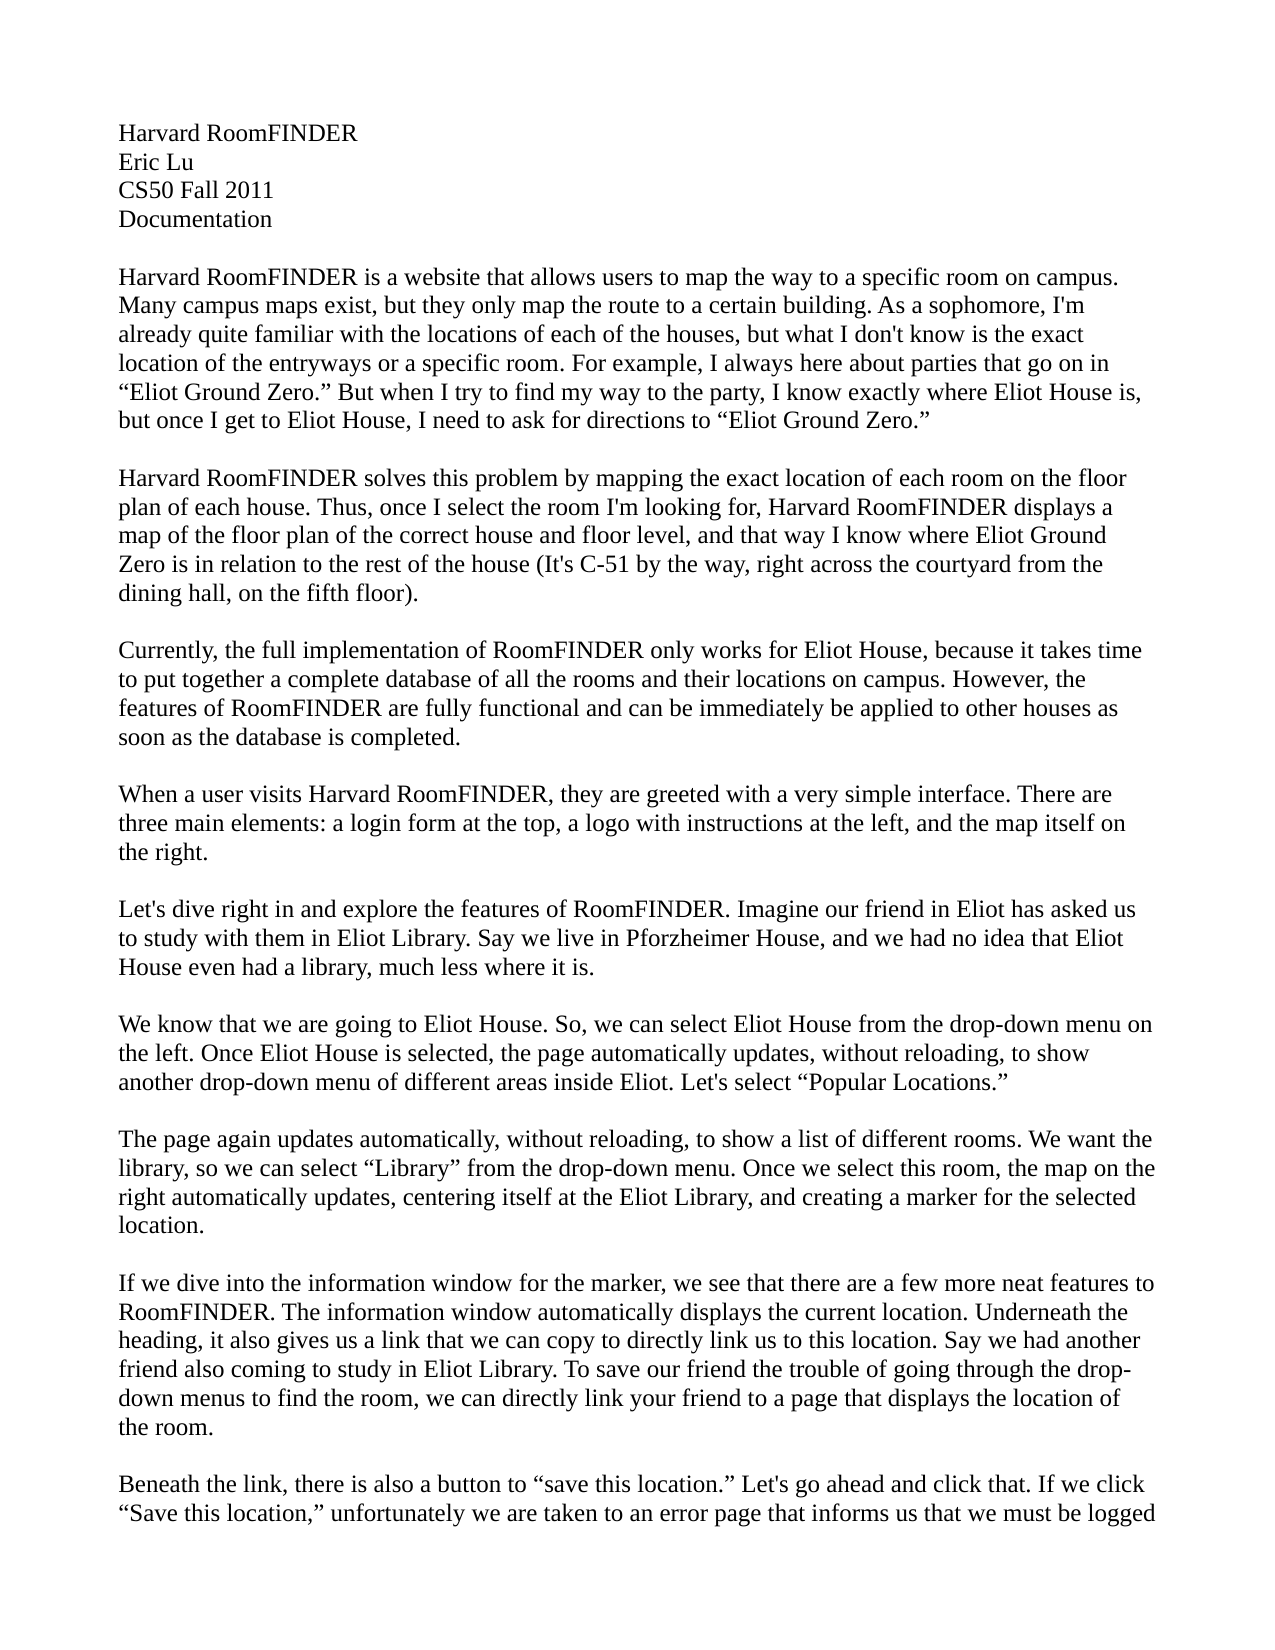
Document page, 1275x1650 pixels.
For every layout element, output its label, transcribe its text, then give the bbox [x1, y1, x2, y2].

text Eric Lu [118, 147, 1157, 176]
text When a user visits Harvard RoomFINDER, they are greeted with a very simple interface. There are three main elements: a login form at the top, a logo with instructions at the left, and the map itself on the right. [118, 779, 1157, 866]
text Let's dive right in and explore the features of RoomFINDER. Imagine our friend in Eliot has asked us to study with them in Eliot Library. Say we live in Pforzheimer House, and we had no idea that Eliot House even had a library, much less where it is. [118, 894, 1157, 981]
text Beneath the link, there is also a button to “save this location.” Let's go ahead and click that. If we click “Save this location,” unfortunately we are taken to an error page that informs us that we must be logged [118, 1469, 1157, 1527]
text If we dive into the information window for the marker, we see that there are a few more neat features to RoomFINDER. The information window automatically displays the current location. Underneath the heading, it also gives us a link that we can copy to directly link us to this location. Say we had another friend also coming to study in Eliot Library. To save our friend the trouble of going through the drop-down menus to find the room, we can directly link your friend to a page that displays the location of the room. [118, 1268, 1157, 1441]
text Harvard RoomFINDER [118, 118, 1157, 147]
text Documentation [118, 204, 1157, 233]
text Currently, the full implementation of RoomFINDER only works for Eliot House, because it takes time to put together a complete database of all the rooms and their locations on campus. However, the features of RoomFINDER are fully functional and can be immediately be applied to other houses as soon as the database is completed. [118, 636, 1157, 751]
text Harvard RoomFINDER is a website that allows users to map the way to a specific room on campus. Many campus maps exist, but they only map the route to a certain building. As a sophomore, I'm already quite familiar with the locations of each of the houses, but what I don't know is the exact location of the entryways or a specific room. For example, I always here about parties that go on in “Eliot Ground Zero.” But when I try to find my way to the party, I know exactly where Eliot House is, but once I get to Eliot House, I need to ask for directions to “Eliot Ground Zero.” [118, 262, 1157, 434]
text CS50 Fall 2011 [118, 176, 1157, 204]
text We know that we are going to Eliot House. So, we can select Eliot House from the drop-down menu on the left. Once Eliot House is selected, the page automatically updates, without reloading, to show another drop-down menu of different areas inside Eliot. Let's select “Popular Locations.” [118, 1009, 1157, 1096]
text The page again updates automatically, without reloading, to show a list of different rooms. We want the library, so we can select “Library” from the drop-down menu. Once we select this room, the map on the right automatically updates, centering itself at the Eliot Library, and creating a marker for the selected location. [118, 1124, 1157, 1239]
text Harvard RoomFINDER solves this problem by mapping the exact location of each room on the floor plan of each house. Thus, once I select the room I'm looking for, Harvard RoomFINDER displays a map of the floor plan of the correct house and floor level, and that way I know where Eliot Ground Zero is in relation to the rest of the house (It's C-51 by the way, right across the courtyard from the dining hall, on the fifth floor). [118, 463, 1157, 607]
